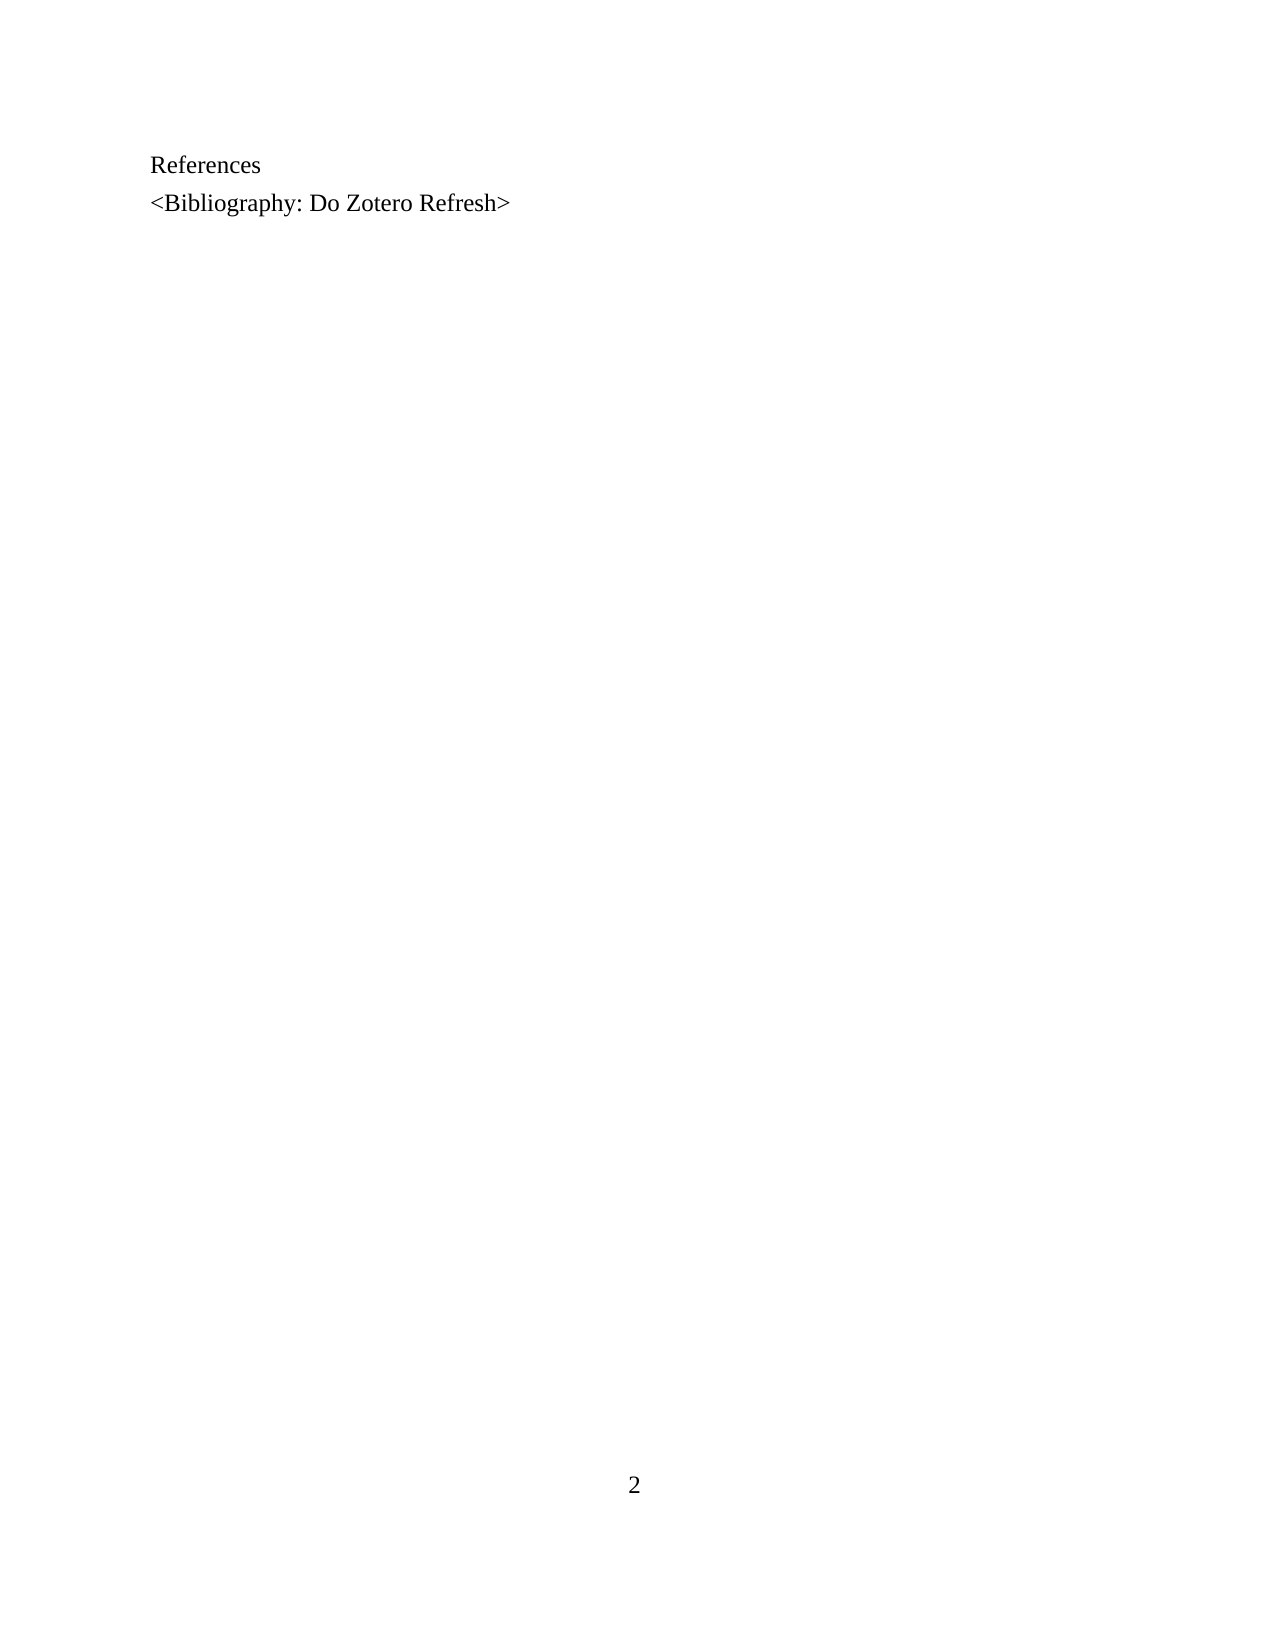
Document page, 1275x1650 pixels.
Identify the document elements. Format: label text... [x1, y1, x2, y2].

text <Bibliography: Do Zotero Refresh> [150, 188, 1125, 216]
text References [150, 150, 1125, 179]
